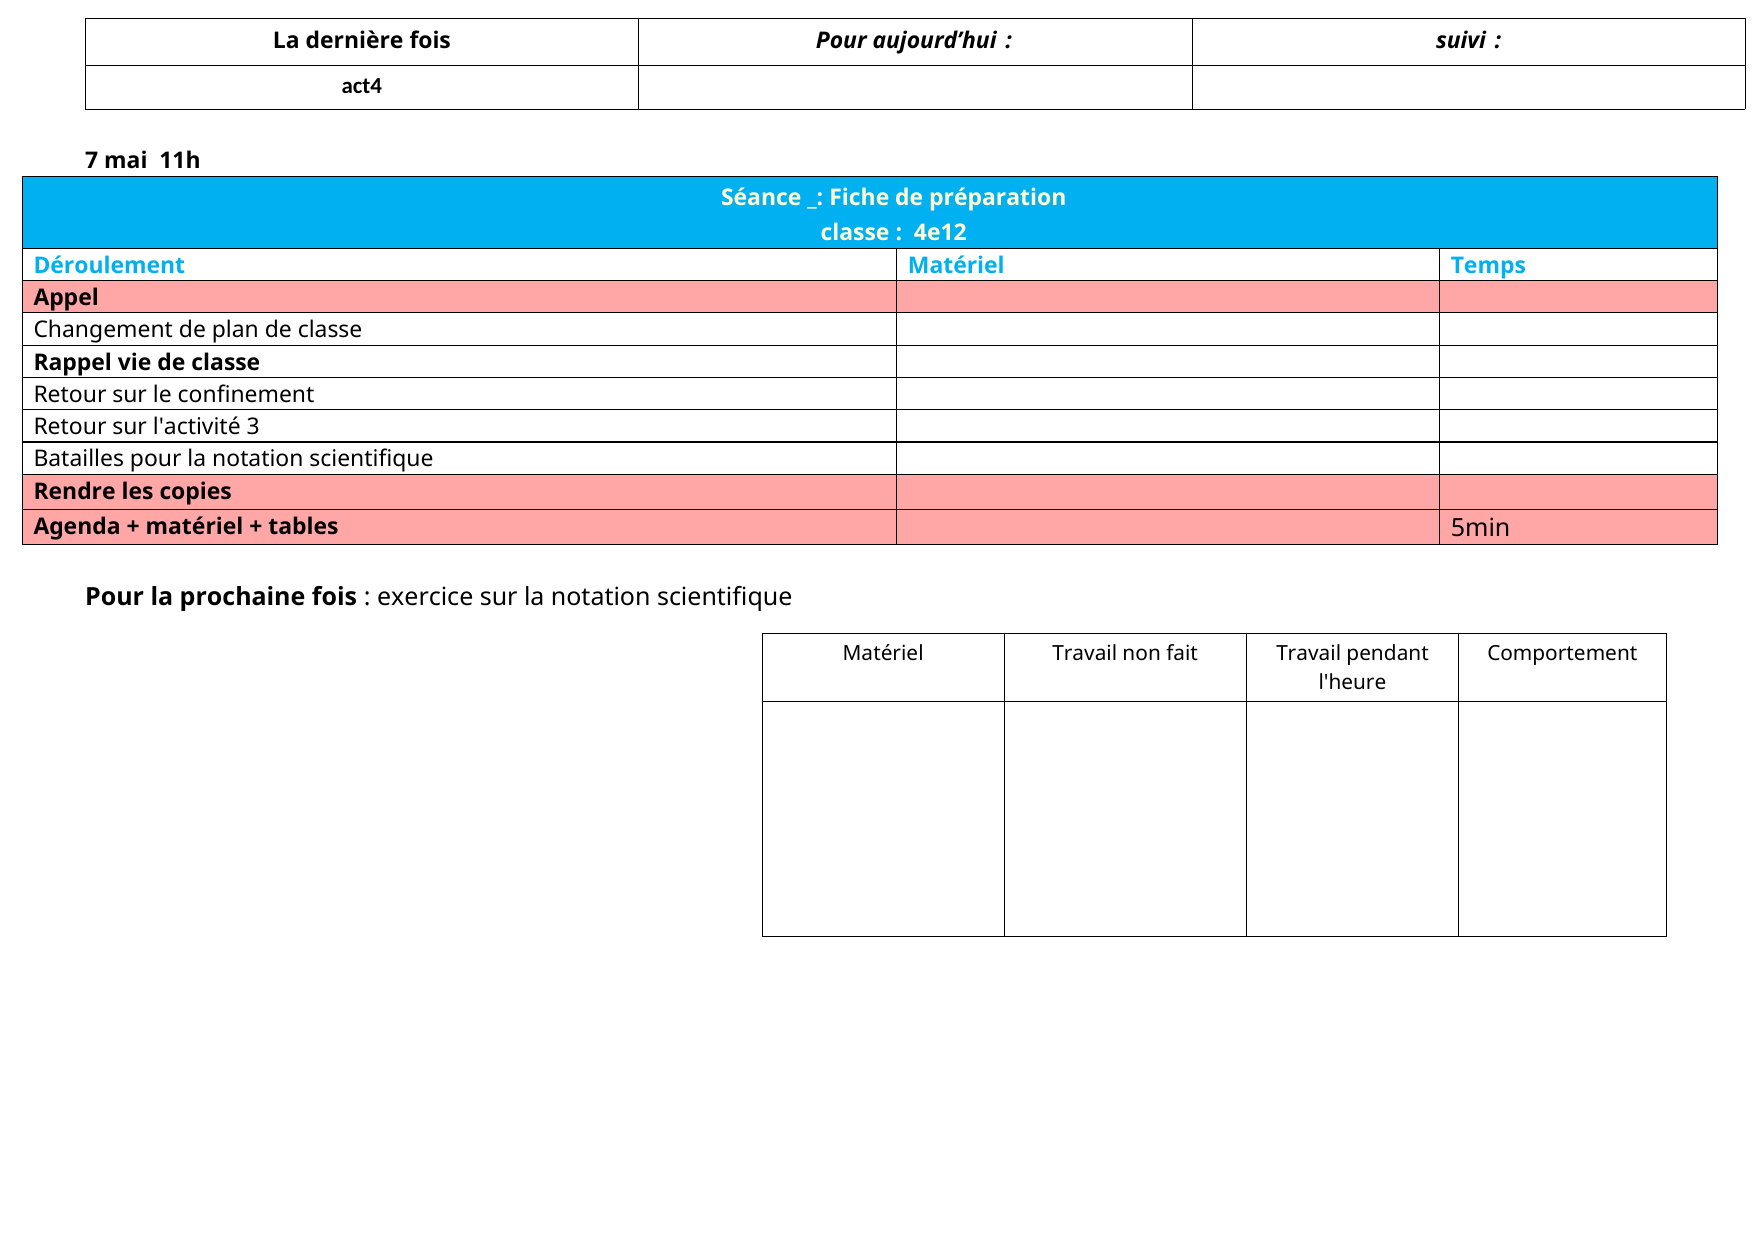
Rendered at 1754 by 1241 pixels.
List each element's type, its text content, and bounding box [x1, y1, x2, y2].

table_header Pour aujourd’hui : [639, 19, 1192, 65]
table_cell [1440, 475, 1717, 509]
table_cell Agenda + matériel + tables [23, 510, 896, 544]
table_header Matériel [763, 634, 1004, 701]
table_cell [1005, 702, 1246, 936]
table_cell [1440, 443, 1717, 474]
table_cell [897, 346, 1439, 377]
table_header Séance _: Fiche de préparation classe : 4e12 [23, 177, 1717, 248]
table_cell Retour sur l'activité 3 [23, 410, 896, 441]
table_cell Appel [23, 281, 896, 312]
table_header Travail pendant l'heure [1247, 634, 1458, 701]
table_cell [1193, 66, 1745, 108]
table_cell [1440, 346, 1717, 377]
table_cell [763, 702, 1004, 936]
table_cell [639, 66, 1192, 108]
table_cell [1459, 702, 1666, 936]
table_cell [897, 281, 1439, 312]
table_cell [1440, 281, 1717, 312]
table_cell Changement de plan de classe [23, 313, 896, 344]
table_cell Rendre les copies [23, 475, 896, 509]
table_cell [897, 510, 1439, 544]
table_cell Temps [1440, 249, 1717, 280]
table_cell [897, 443, 1439, 474]
table_cell [1440, 410, 1717, 441]
text 7 mai 11h [85, 144, 1754, 176]
table_cell Rappel vie de classe [23, 346, 896, 377]
table_cell Batailles pour la notation scientifique [23, 443, 896, 474]
table_header Comportement [1459, 634, 1666, 701]
table_cell Matériel [897, 249, 1439, 280]
table_header suivi : [1193, 19, 1745, 65]
table_cell Retour sur le confinement [23, 378, 896, 409]
table_cell [1440, 378, 1717, 409]
table_cell [1247, 702, 1458, 936]
table_cell [897, 378, 1439, 409]
table_cell [897, 475, 1439, 509]
table_cell act4 [86, 66, 638, 108]
table_cell [897, 313, 1439, 344]
text Pour la prochaine fois : exercice sur la notation scientifique [85, 579, 1745, 613]
table_header La dernière fois [86, 19, 638, 65]
table_header Travail non fait [1005, 634, 1246, 701]
table_cell [897, 410, 1439, 441]
table_cell [1440, 313, 1717, 344]
table_cell 5min [1440, 510, 1717, 544]
table_cell Déroulement [23, 249, 896, 280]
